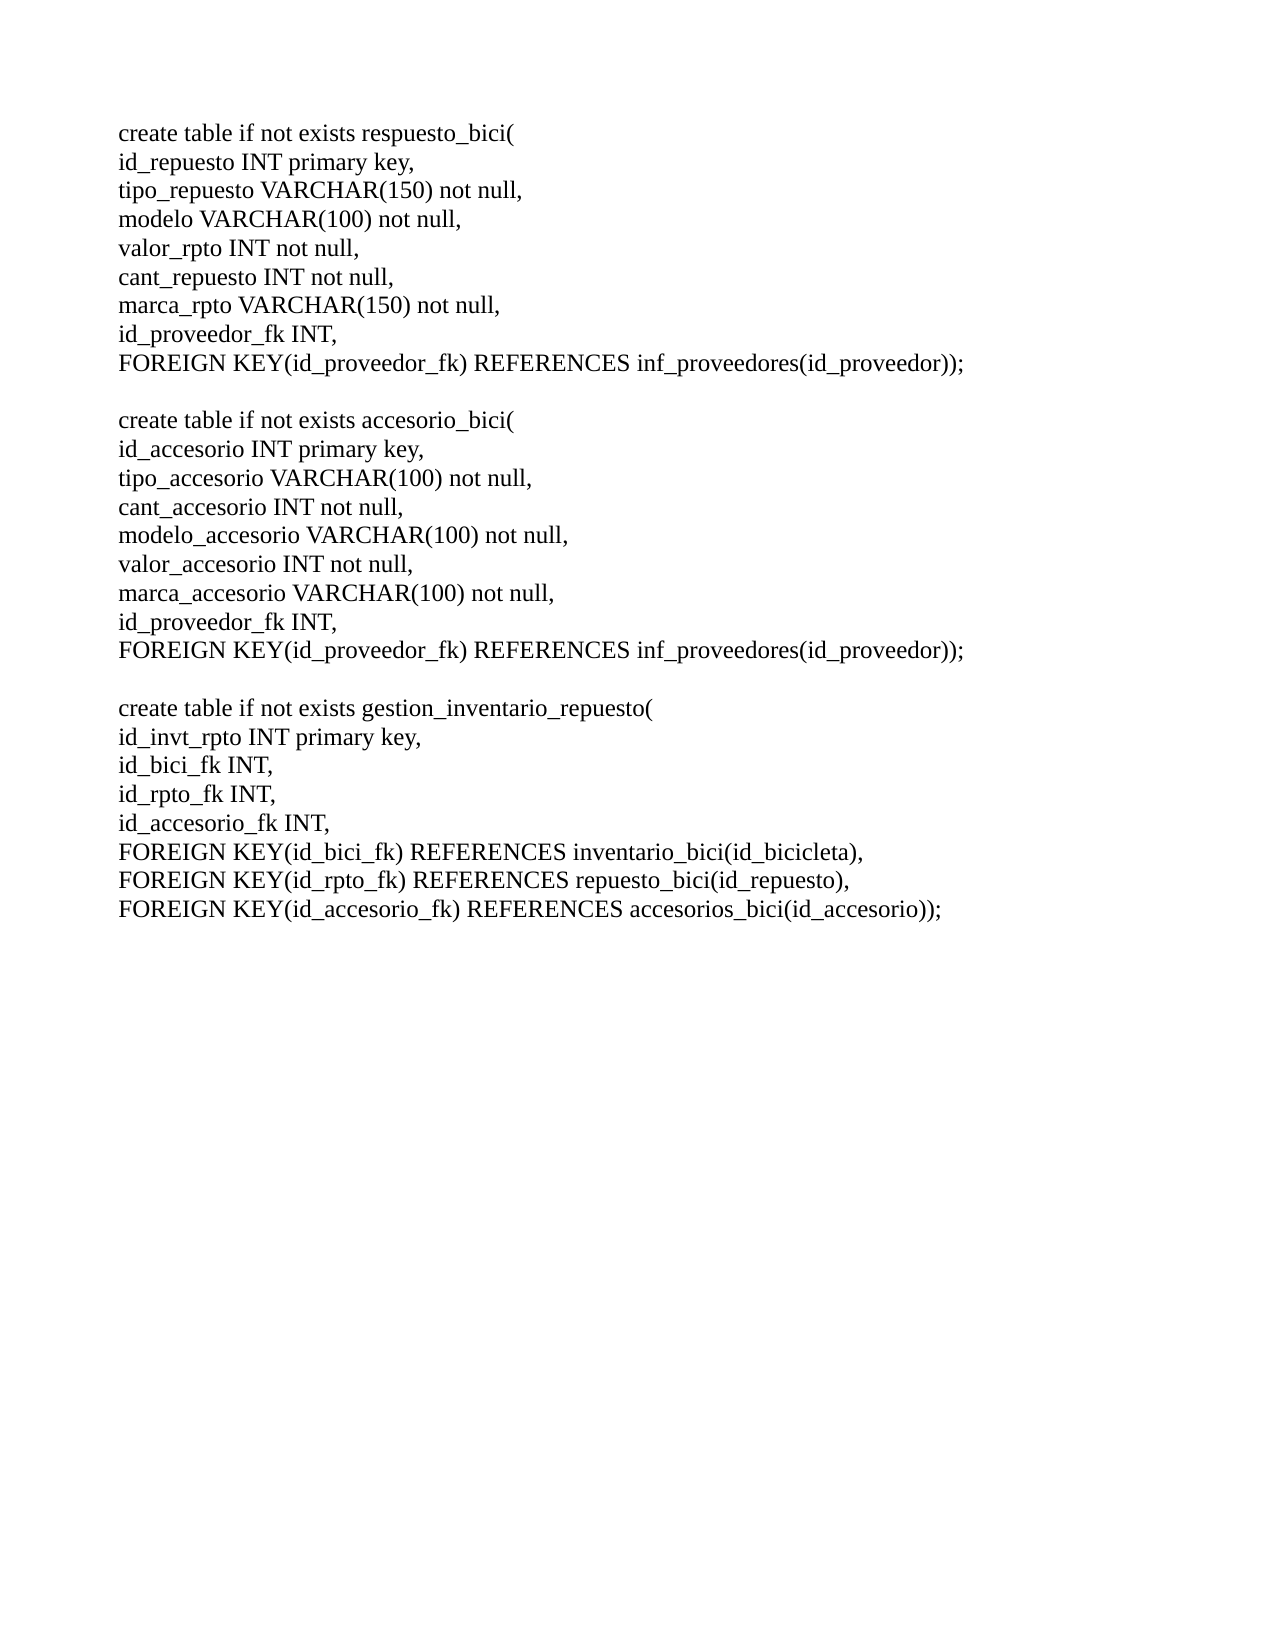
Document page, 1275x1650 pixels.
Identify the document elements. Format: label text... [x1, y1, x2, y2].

text FOREIGN KEY(id_rpto_fk) REFERENCES repuesto_bici(id_repuesto), [118, 866, 1157, 894]
text create table if not exists respuesto_bici( [118, 118, 1157, 147]
text id_proveedor_fk INT, [118, 607, 1157, 636]
text valor_rpto INT not null, [118, 233, 1157, 262]
text id_rpto_fk INT, [118, 779, 1157, 808]
text tipo_accesorio VARCHAR(100) not null, [118, 463, 1157, 492]
text tipo_repuesto VARCHAR(150) not null, [118, 176, 1157, 204]
text FOREIGN KEY(id_proveedor_fk) REFERENCES inf_proveedores(id_proveedor)); [118, 636, 1157, 664]
text valor_accesorio INT not null, [118, 549, 1157, 578]
text id_repuesto INT primary key, [118, 147, 1157, 176]
text marca_accesorio VARCHAR(100) not null, [118, 578, 1157, 607]
text cant_repuesto INT not null, [118, 262, 1157, 291]
text create table if not exists gestion_inventario_repuesto( [118, 693, 1157, 722]
text modelo VARCHAR(100) not null, [118, 204, 1157, 233]
text modelo_accesorio VARCHAR(100) not null, [118, 521, 1157, 549]
text id_accesorio INT primary key, [118, 434, 1157, 463]
text id_accesorio_fk INT, [118, 808, 1157, 837]
text FOREIGN KEY(id_bici_fk) REFERENCES inventario_bici(id_bicicleta), [118, 837, 1157, 866]
text id_bici_fk INT, [118, 751, 1157, 779]
text id_invt_rpto INT primary key, [118, 722, 1157, 751]
text id_proveedor_fk INT, [118, 319, 1157, 348]
text FOREIGN KEY(id_proveedor_fk) REFERENCES inf_proveedores(id_proveedor)); [118, 348, 1157, 377]
text marca_rpto VARCHAR(150) not null, [118, 291, 1157, 319]
text create table if not exists accesorio_bici( [118, 406, 1157, 434]
text FOREIGN KEY(id_accesorio_fk) REFERENCES accesorios_bici(id_accesorio)); [118, 894, 1157, 923]
text cant_accesorio INT not null, [118, 492, 1157, 521]
